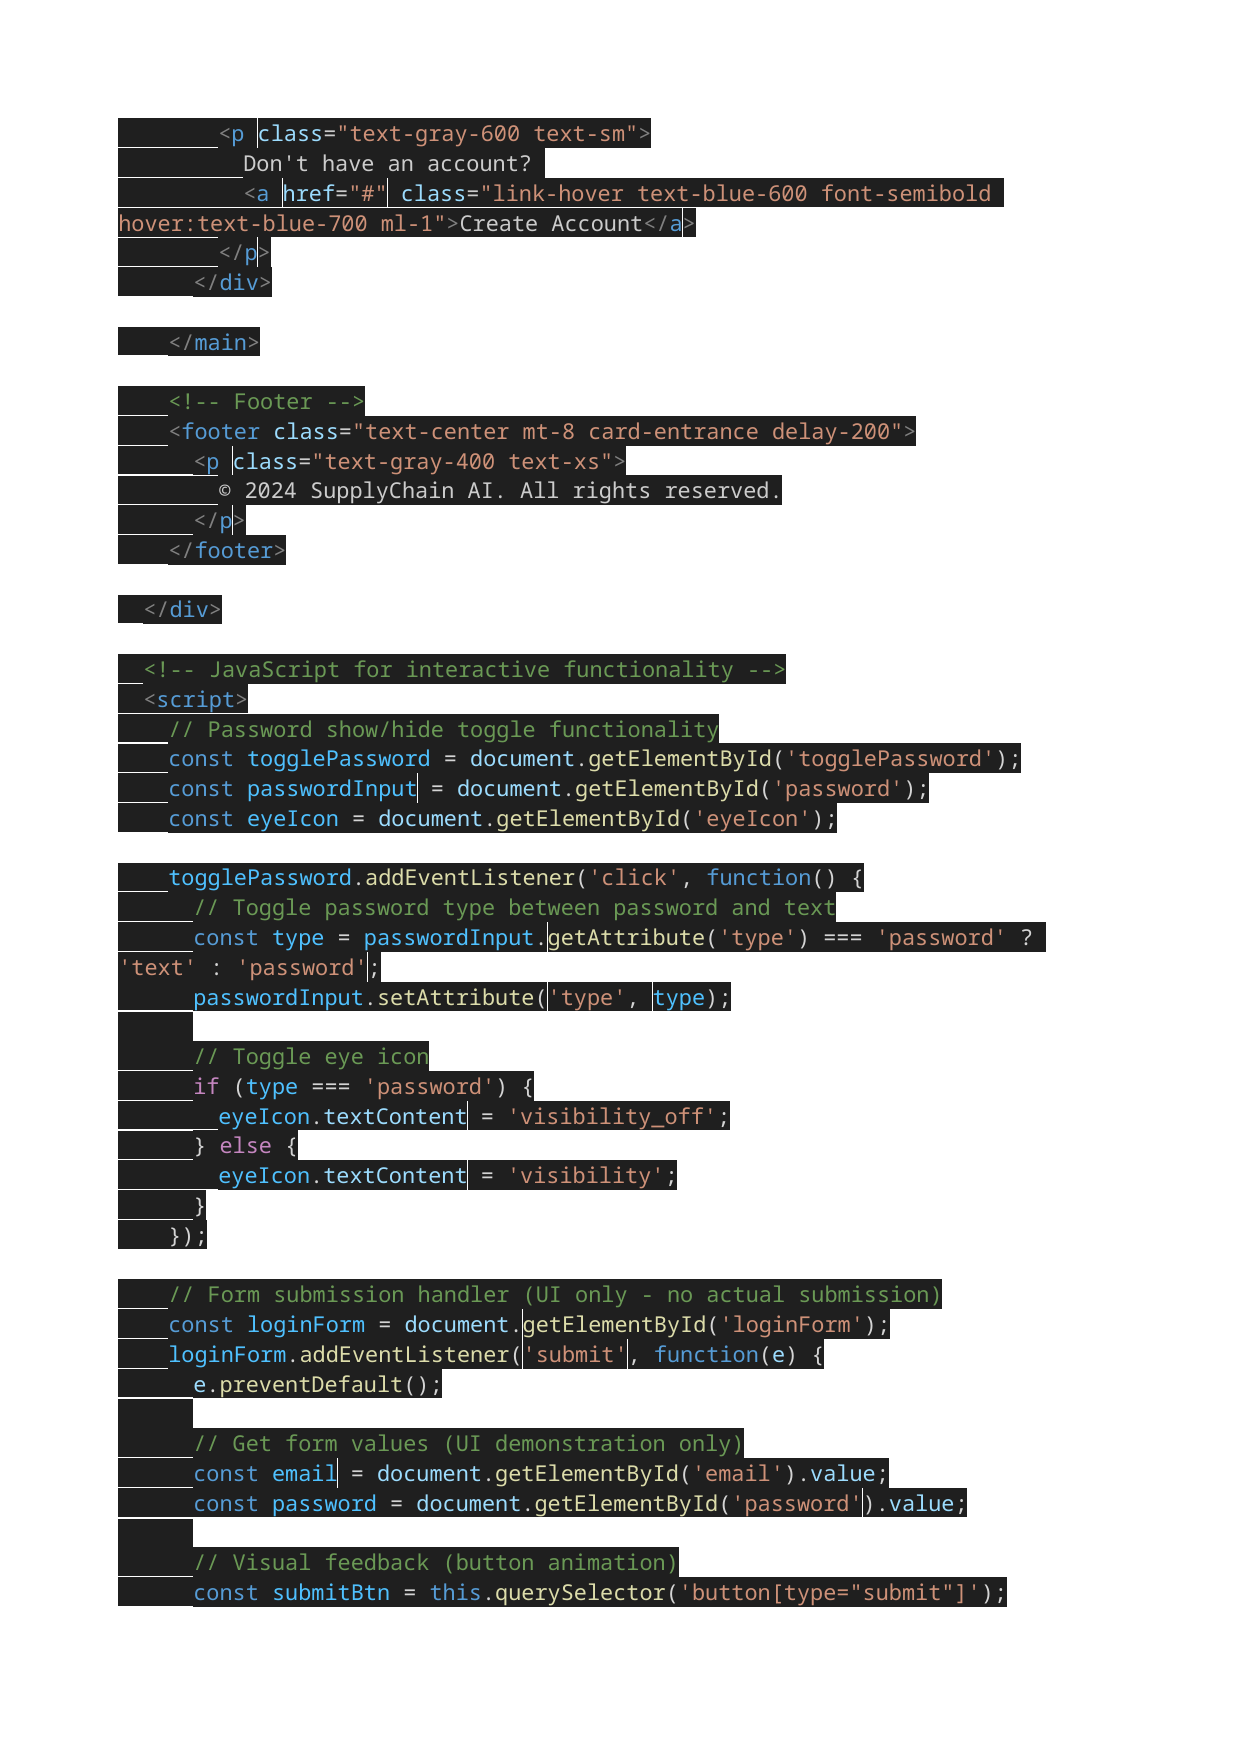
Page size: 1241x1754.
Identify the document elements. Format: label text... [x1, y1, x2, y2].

text © 2024 SupplyChain AI. All rights reserved. [118, 475, 1122, 505]
text // Password show/hide toggle functionality [118, 713, 1122, 743]
text } else { [118, 1130, 1122, 1160]
text // Toggle eye icon [118, 1041, 1122, 1071]
text <!-- Footer --> [118, 386, 1122, 416]
text </p> [118, 505, 1122, 535]
text const email = document.getElementById('email').value; [118, 1458, 1122, 1488]
text if (type === 'password') { [118, 1071, 1122, 1101]
text </p> [118, 237, 1122, 267]
text </footer> [118, 535, 1122, 565]
text loginForm.addEventListener('submit', function(e) { [118, 1339, 1122, 1369]
text const type = passwordInput.getAttribute('type') === 'password' ? 'text' : 'password'; [118, 922, 1122, 982]
text <script> [118, 684, 1122, 713]
text togglePassword.addEventListener('click', function() { [118, 862, 1122, 892]
text <p class="text-gray-600 text-sm"> [118, 118, 1122, 148]
text <a href="#" class="link-hover text-blue-600 font-semibold hover:text-blue-700 ml-1">Create Account</a> [118, 178, 1122, 237]
text e.preventDefault(); [118, 1369, 1122, 1398]
text } [118, 1190, 1122, 1220]
text const eyeIcon = document.getElementById('eyeIcon'); [118, 803, 1122, 833]
text }); [118, 1220, 1122, 1249]
text // Visual feedback (button animation) [118, 1547, 1122, 1577]
text const loginForm = document.getElementById('loginForm'); [118, 1309, 1122, 1339]
text </div> [118, 594, 1122, 624]
text passwordInput.setAttribute('type', type); [118, 982, 1122, 1011]
text const submitBtn = this.querySelector('button[type="submit"]'); [118, 1577, 1122, 1607]
text const passwordInput = document.getElementById('password'); [118, 773, 1122, 803]
text <footer class="text-center mt-8 card-entrance delay-200"> [118, 416, 1122, 446]
text eyeIcon.textContent = 'visibility'; [118, 1160, 1122, 1190]
text </div> [118, 267, 1122, 297]
text <!-- JavaScript for interactive functionality --> [118, 654, 1122, 684]
text const password = document.getElementById('password').value; [118, 1488, 1122, 1517]
text Don't have an account? [118, 148, 1122, 178]
text </main> [118, 327, 1122, 356]
text // Get form values (UI demonstration only) [118, 1428, 1122, 1458]
text // Toggle password type between password and text [118, 892, 1122, 922]
text const togglePassword = document.getElementById('togglePassword'); [118, 743, 1122, 773]
text <p class="text-gray-400 text-xs"> [118, 446, 1122, 475]
text // Form submission handler (UI only - no actual submission) [118, 1279, 1122, 1309]
text eyeIcon.textContent = 'visibility_off'; [118, 1101, 1122, 1130]
